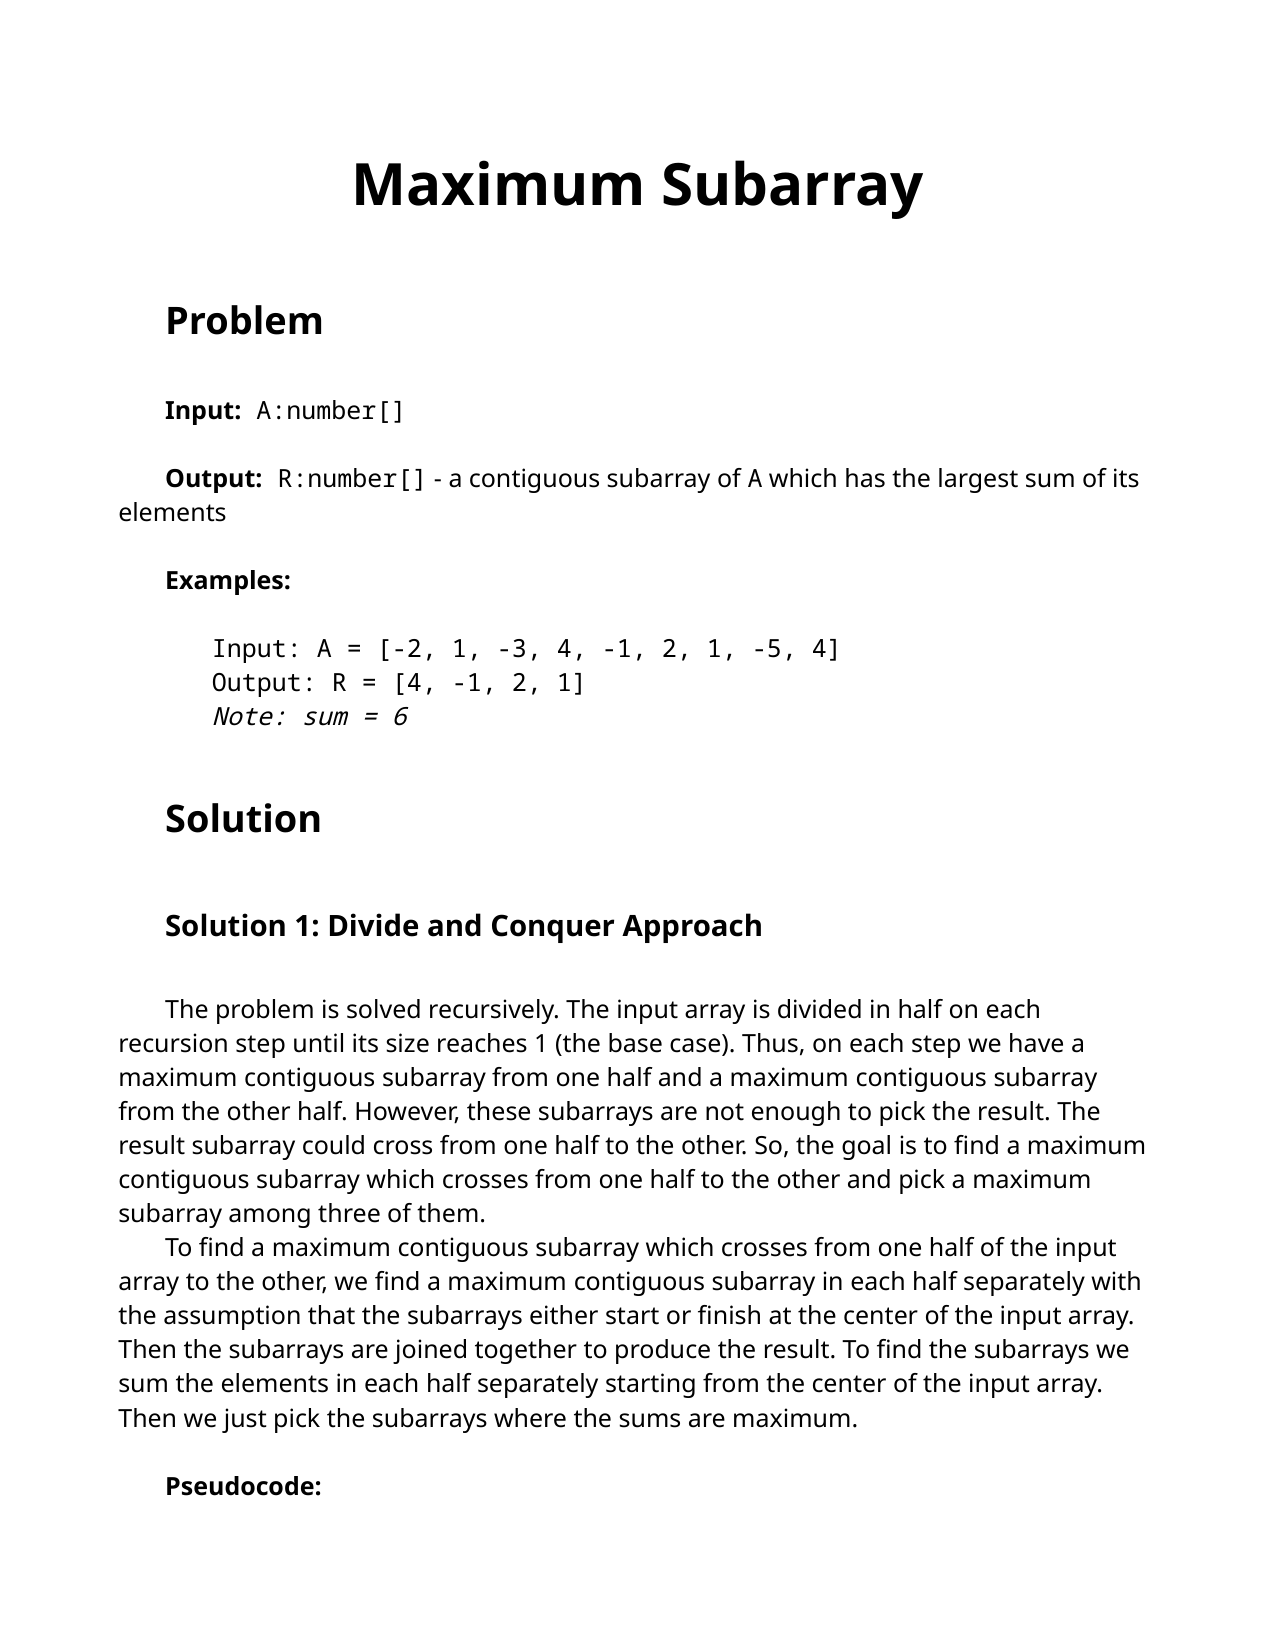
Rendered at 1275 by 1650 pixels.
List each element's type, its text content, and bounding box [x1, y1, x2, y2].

text Note: sum = 6 [165, 699, 1157, 733]
subtitle Solution [118, 792, 1157, 844]
text Input: A:number[] [118, 392, 1157, 426]
title Maximum Subarray [118, 143, 1157, 223]
text To find a maximum contiguous subarray which crosses from one half of the input array to the other, we find a maximum contiguous subarray in each half separately with the assumption that the subarrays either start or finish at the center of the input array. Then the subarrays are joined together to produce the result. To find the subarrays we sum the elements in each half separately starting from the center of the input array. Then we just pick the subarrays where the sums are maximum. [118, 1230, 1157, 1434]
subtitle Problem [118, 294, 1157, 346]
subtitle Solution 1: Divide and Conquer Approach [118, 905, 1157, 945]
text Input: A = [-2, 1, -3, 4, -1, 2, 1, -5, 4] [165, 631, 1157, 665]
text Pseudocode: [118, 1468, 1157, 1502]
text Output: R:number[] - a contiguous subarray of A which has the largest sum of its elements [118, 461, 1157, 529]
text Examples: [118, 563, 1157, 597]
text Output: R = [4, -1, 2, 1] [165, 665, 1157, 699]
text The problem is solved recursively. The input array is divided in half on each recursion step until its size reaches 1 (the base case). Thus, on each step we have a maximum contiguous subarray from one half and a maximum contiguous subarray from the other half. However, these subarrays are not enough to pick the result. The result subarray could cross from one half to the other. So, the goal is to find a maximum contiguous subarray which crosses from one half to the other and pick a maximum subarray among three of them. [118, 991, 1157, 1230]
